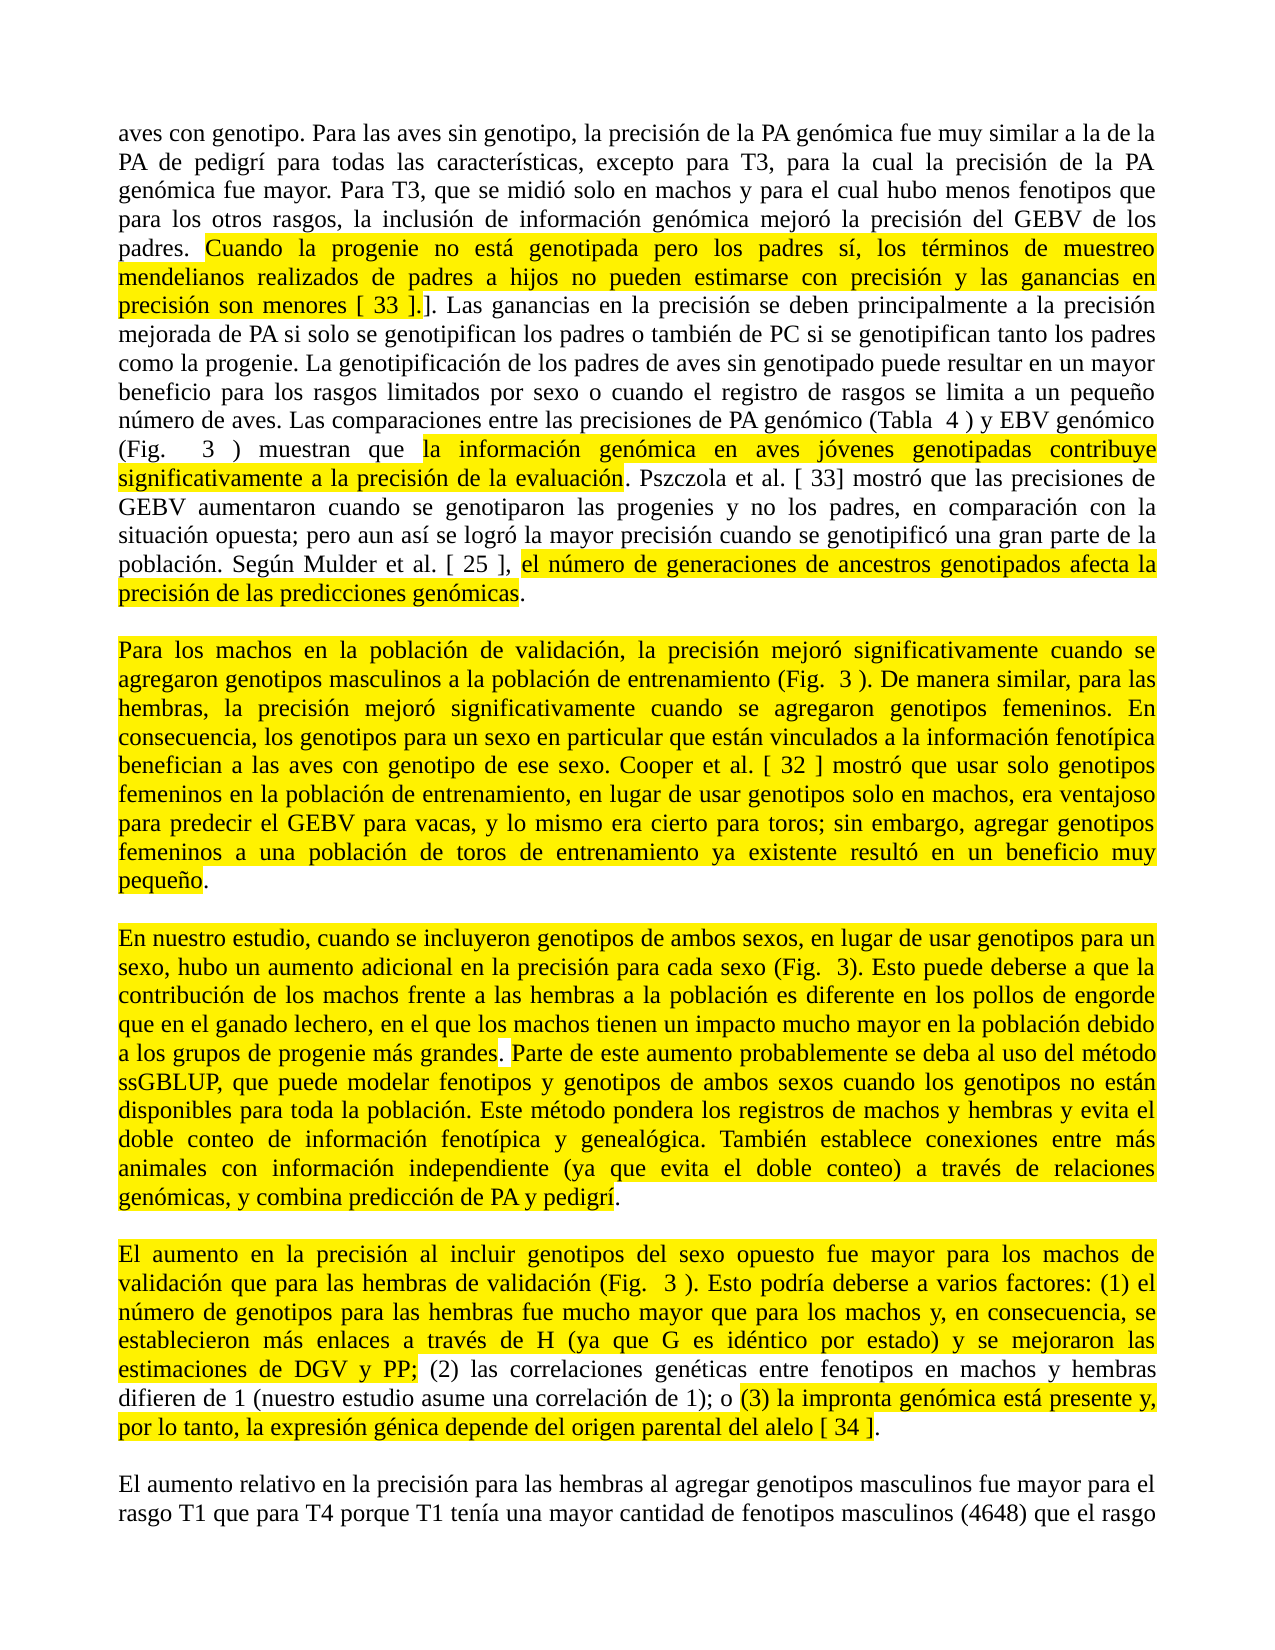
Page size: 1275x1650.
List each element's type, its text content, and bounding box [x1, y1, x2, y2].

text El aumento relativo en la precisión para las hembras al agregar genotipos masculinos fue mayor para el rasgo T1 que para T4 porque T1 tenía una mayor cantidad de fenotipos masculinos (4648) que el rasgo [118, 1469, 1157, 1527]
text El aumento en la precisión al incluir genotipos del sexo opuesto fue mayor para los machos de validación que para las hembras de validación (Fig. 3 ). Esto podría deberse a varios factores: (1) el número de genotipos para las hembras fue mucho mayor que para los machos y, en consecuencia, se establecieron más enlaces a través de H (ya que G es idéntico por estado) y se mejoraron las estimaciones de DGV y PP; (2) las correlaciones genéticas entre fenotipos en machos y hembras difieren de 1 (nuestro estudio asume una correlación de 1); o (3) la impronta genómica está presente y, por lo tanto, la expresión génica depende del origen parental del alelo [ 34 ]. [118, 1239, 1157, 1441]
text Para los machos en la población de validación, la precisión mejoró significativamente cuando se agregaron genotipos masculinos a la población de entrenamiento (Fig. 3 ). De manera similar, para las hembras, la precisión mejoró significativamente cuando se agregaron genotipos femeninos. En consecuencia, los genotipos para un sexo en particular que están vinculados a la información fenotípica benefician a las aves con genotipo de ese sexo. Cooper et al. [ 32 ] mostró que usar solo genotipos femeninos en la población de entrenamiento, en lugar de usar genotipos solo en machos, era ventajoso para predecir el GEBV para vacas, y lo mismo era cierto para toros; sin embargo, agregar genotipos femeninos a una población de toros de entrenamiento ya existente resultó en un beneficio muy pequeño. [118, 636, 1157, 894]
text aves con genotipo. Para las aves sin genotipo, la precisión de la PA genómica fue muy similar a la de la PA de pedigrí para todas las características, excepto para T3, para la cual la precisión de la PA genómica fue mayor. Para T3, que se midió solo en machos y para el cual hubo menos fenotipos que para los otros rasgos, la inclusión de información genómica mejoró la precisión del GEBV de los padres. Cuando la progenie no está genotipada pero los padres sí, los términos de muestreo mendelianos realizados de padres a hijos no pueden estimarse con precisión y las ganancias en precisión son menores [ 33 ].]. Las ganancias en la precisión se deben principalmente a la precisión mejorada de PA si solo se genotipifican los padres o también de PC si se genotipifican tanto los padres como la progenie. La genotipificación de los padres de aves sin genotipado puede resultar en un mayor beneficio para los rasgos limitados por sexo o cuando el registro de rasgos se limita a un pequeño número de aves. Las comparaciones entre las precisiones de PA genómico (Tabla 4 ) y EBV genómico (Fig. 3 ) muestran que la información genómica en aves jóvenes genotipadas contribuye significativamente a la precisión de la evaluación. Pszczola et al. [ 33] mostró que las precisiones de GEBV aumentaron cuando se genotiparon las progenies y no los padres, en comparación con la situación opuesta; pero aun así se logró la mayor precisión cuando se genotipificó una gran parte de la población. Según Mulder et al. [ 25 ], el número de generaciones de ancestros genotipados afecta la precisión de las predicciones genómicas. [118, 118, 1157, 607]
text En nuestro estudio, cuando se incluyeron genotipos de ambos sexos, en lugar de usar genotipos para un sexo, hubo un aumento adicional en la precisión para cada sexo (Fig. 3). Esto puede deberse a que la contribución de los machos frente a las hembras a la población es diferente en los pollos de engorde que en el ganado lechero, en el que los machos tienen un impacto mucho mayor en la población debido a los grupos de progenie más grandes. Parte de este aumento probablemente se deba al uso del método ssGBLUP, que puede modelar fenotipos y genotipos de ambos sexos cuando los genotipos no están disponibles para toda la población. Este método pondera los registros de machos y hembras y evita el doble conteo de información fenotípica y genealógica. También establece conexiones entre más animales con información independiente (ya que evita el doble conteo) a través de relaciones genómicas, y combina predicción de PA y pedigrí. [118, 923, 1157, 1211]
